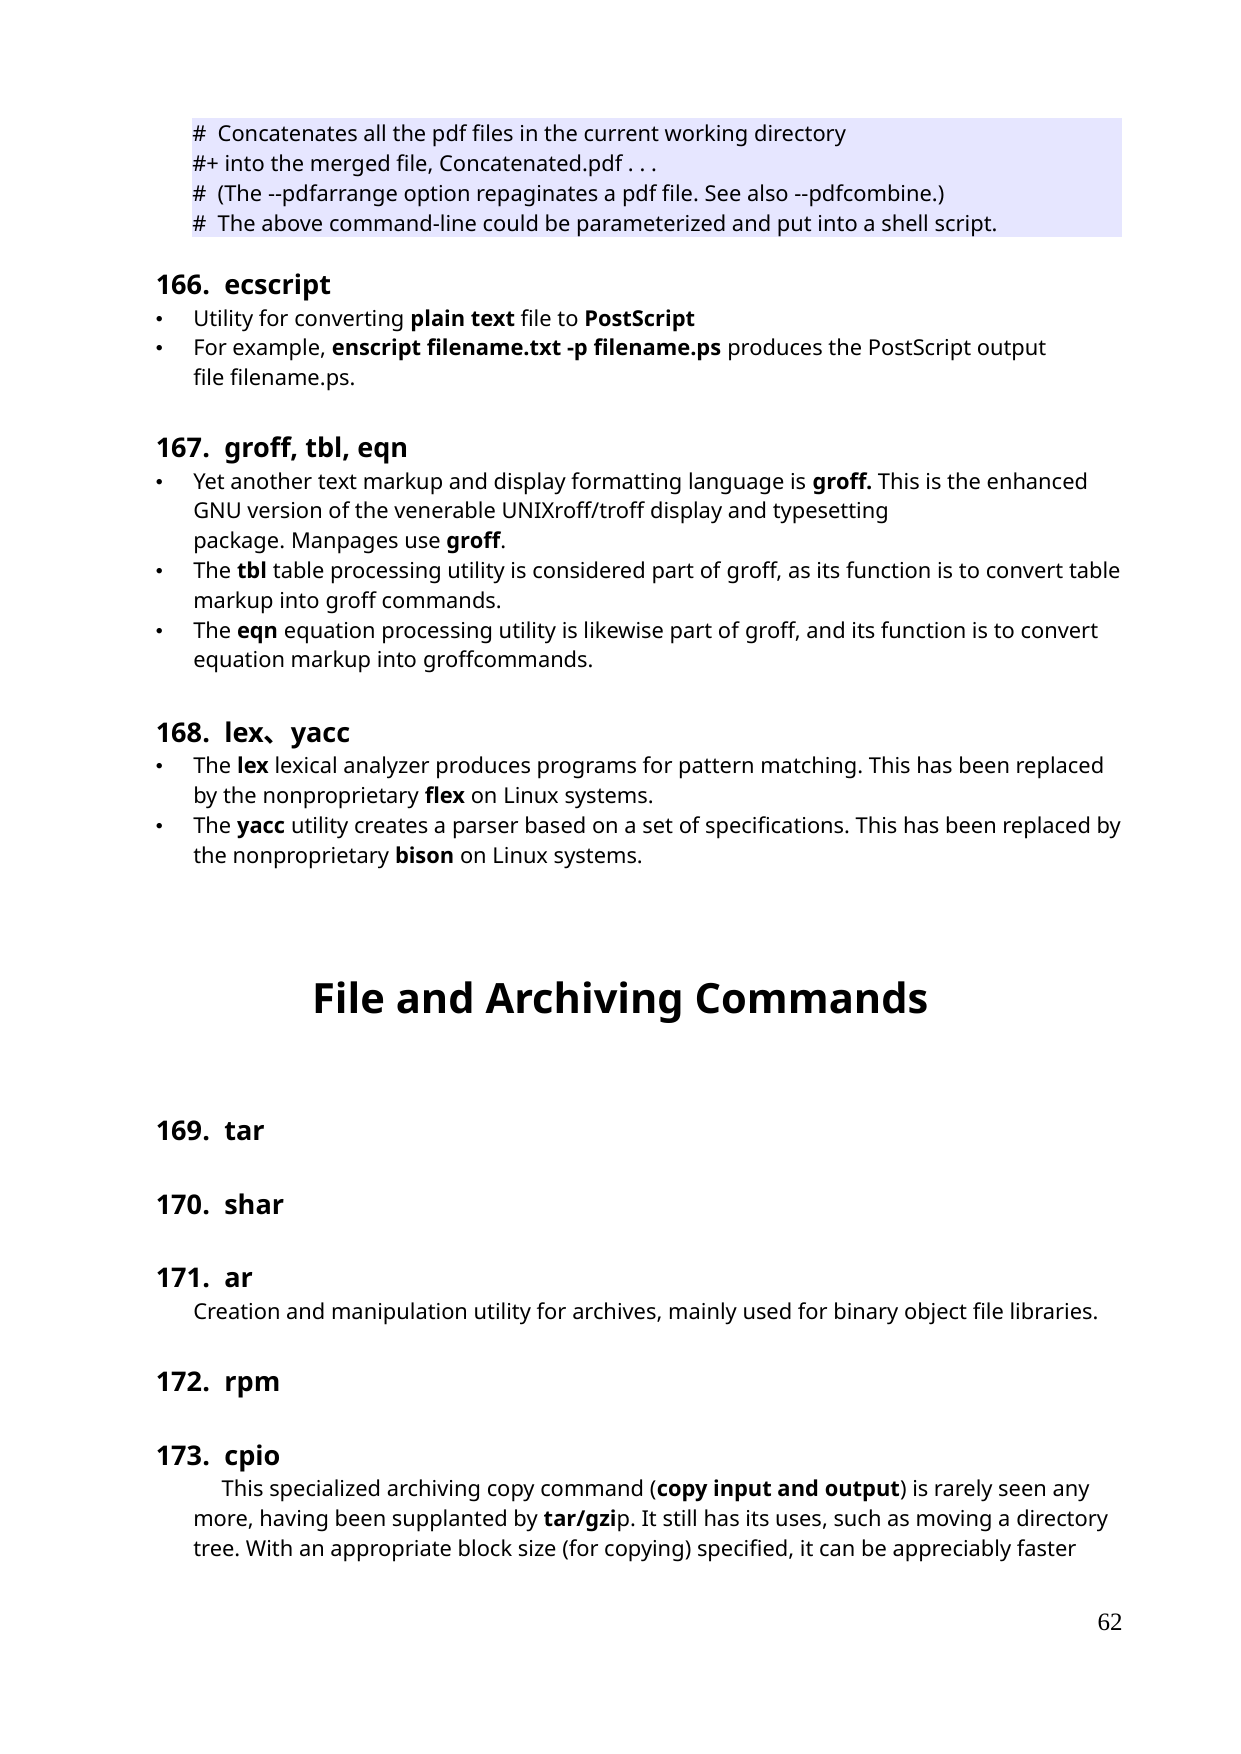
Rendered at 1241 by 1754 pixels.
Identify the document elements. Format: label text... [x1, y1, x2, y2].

list The lex lexical analyzer produces programs for pattern matching. This has been replaced by the nonproprietary flex on Linux systems. [156, 751, 1122, 810]
list tar [156, 1111, 1122, 1148]
list # (The --pdfarrange option repaginates a pdf file. See also --pdfcombine.) [192, 178, 1122, 207]
list lex、yacc [156, 711, 1122, 751]
list # Concatenates all the pdf files in the current working directory [192, 118, 1122, 148]
list The eqn equation processing utility is likewise part of groff, and its function is to convert equation markup into groffcommands. [156, 615, 1122, 674]
list The tbl table processing utility is considered part of groff, as its function is to convert table markup into groff commands. [156, 555, 1122, 615]
list For example, enscript filename.txt -p filename.ps produces the PostScript output file filename.ps. [156, 332, 1122, 392]
list Creation and manipulation utility for archives, mainly used for binary object file libraries. [156, 1296, 1122, 1326]
subtitle File and Archiving Commands [118, 968, 1122, 1025]
list ar [156, 1259, 1122, 1296]
list groff, tbl, eqn [156, 429, 1122, 466]
list This specialized archiving copy command (copy input and output) is rarely seen any more, having been supplanted by tar/gzip. It still has its uses, such as moving a directory tree. With an appropriate block size (for copying) specified, it can be appreciably faster [156, 1473, 1122, 1562]
list #+ into the merged file, Concatenated.pdf . . . [192, 148, 1122, 178]
list cpio [156, 1436, 1122, 1473]
list rpm [156, 1362, 1122, 1399]
list Utility for converting plain text file to PostScript [156, 303, 1122, 332]
list # The above command-line could be parameterized and put into a shell script. [192, 207, 1122, 237]
list Yet another text markup and display formatting language is groff. This is the enhanced GNU version of the venerable UNIXroff/troff display and typesetting package. Manpages use groff. [156, 466, 1122, 555]
list ecscript [156, 266, 1122, 303]
list The yacc utility creates a parser based on a set of specifications. This has been replaced by the nonproprietary bison on Linux systems. [156, 810, 1122, 870]
list shar [156, 1185, 1122, 1222]
